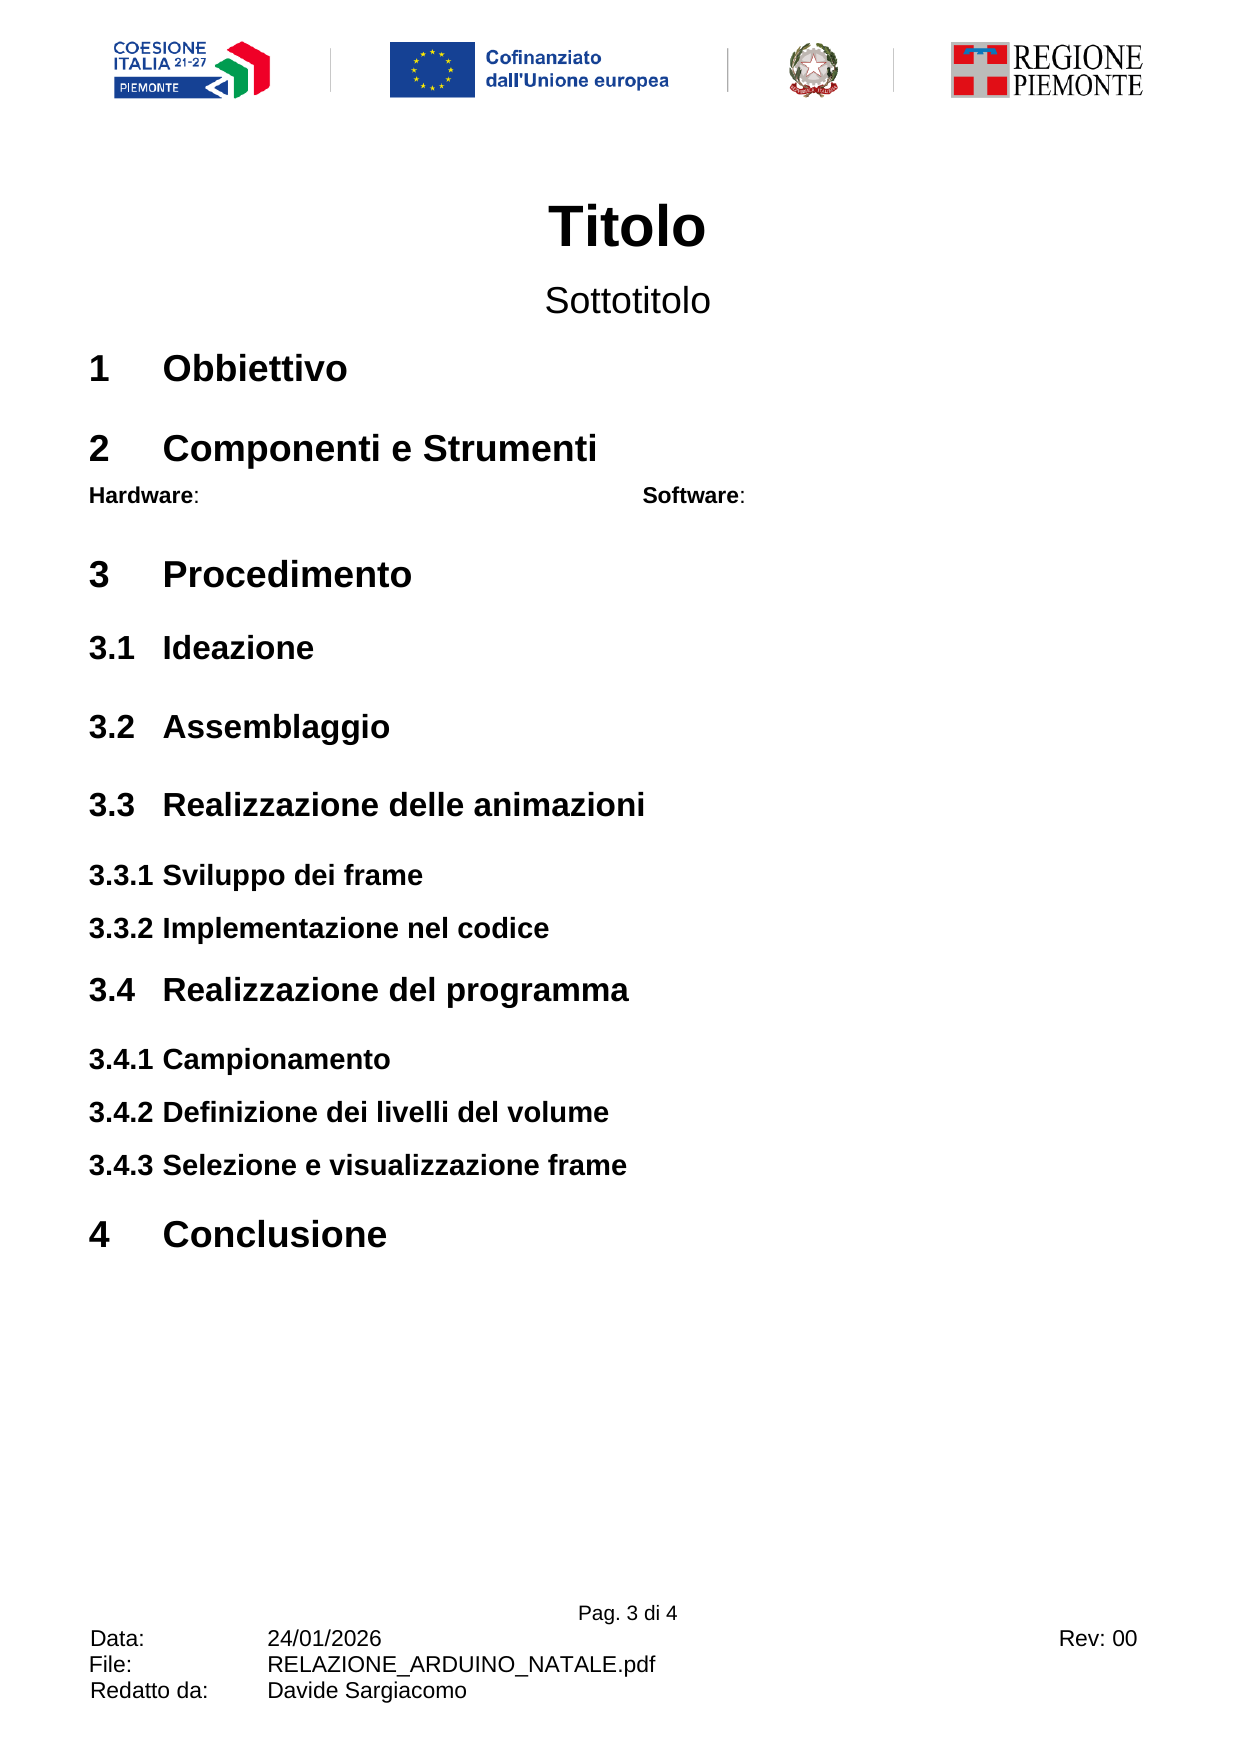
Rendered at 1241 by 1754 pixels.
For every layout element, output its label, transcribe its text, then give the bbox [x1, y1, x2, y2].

subtitle Assemblaggio [89, 707, 1167, 745]
subtitle Realizzazione del programma [89, 970, 1167, 1008]
subtitle Implementazione nel codice [89, 911, 1167, 944]
subtitle Campionamento [89, 1042, 1167, 1076]
subtitle Realizzazione delle animazioni [89, 785, 1167, 824]
text Sottotitolo [89, 278, 1167, 321]
text Titolo [89, 192, 1167, 259]
text Hardware: [89, 482, 613, 508]
subtitle Ideazione [89, 628, 1167, 667]
subtitle Definizione dei livelli del volume [89, 1095, 1167, 1129]
subtitle Sviluppo dei frame [89, 857, 1167, 891]
subtitle Conclusione [89, 1212, 1167, 1255]
subtitle Obbiettivo [89, 346, 1167, 389]
text Software: [642, 482, 1167, 508]
subtitle Selezione e visualizzazione frame [89, 1148, 1167, 1182]
picture [108, 29, 1147, 119]
subtitle Procedimento [89, 552, 1167, 595]
subtitle Componenti e Strumenti [89, 427, 1167, 470]
